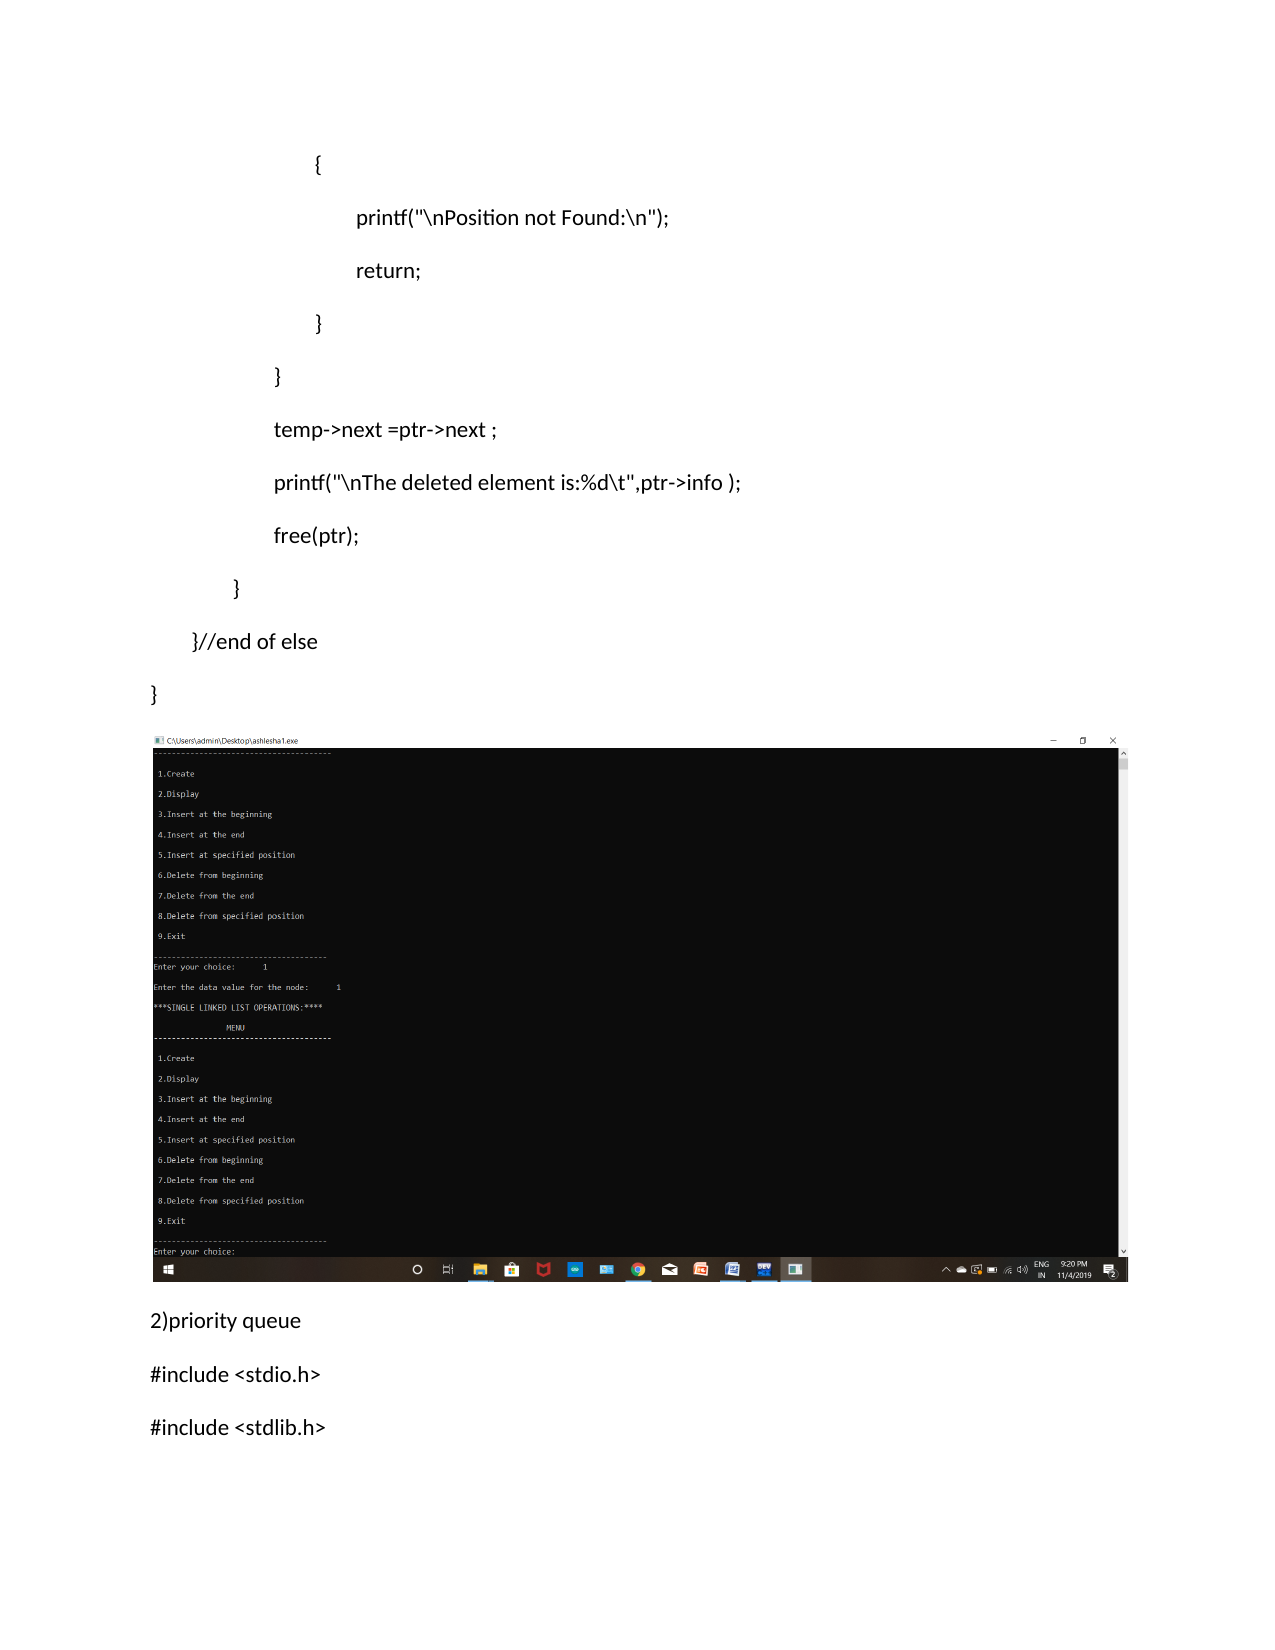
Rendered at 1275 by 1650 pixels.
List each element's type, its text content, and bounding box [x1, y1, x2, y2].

text #include <stdio.h> [150, 1360, 1125, 1388]
picture [153, 733, 1129, 1282]
text free(ptr); [150, 521, 1125, 549]
text } [150, 362, 1125, 390]
text temp->next =ptr->next ; [150, 415, 1125, 443]
text #include <stdlib.h> [150, 1413, 1125, 1441]
text } [150, 680, 1125, 708]
text return; [150, 256, 1125, 284]
text } [150, 574, 1125, 602]
text { [150, 150, 1125, 178]
text printf("\nThe deleted element is:%d\t",ptr->info ); [150, 468, 1125, 496]
text printf("\nPosition not Found:\n"); [150, 203, 1125, 231]
text }//end of else [150, 627, 1125, 655]
text 2)priority queue [150, 1307, 1125, 1335]
text } [150, 309, 1125, 337]
